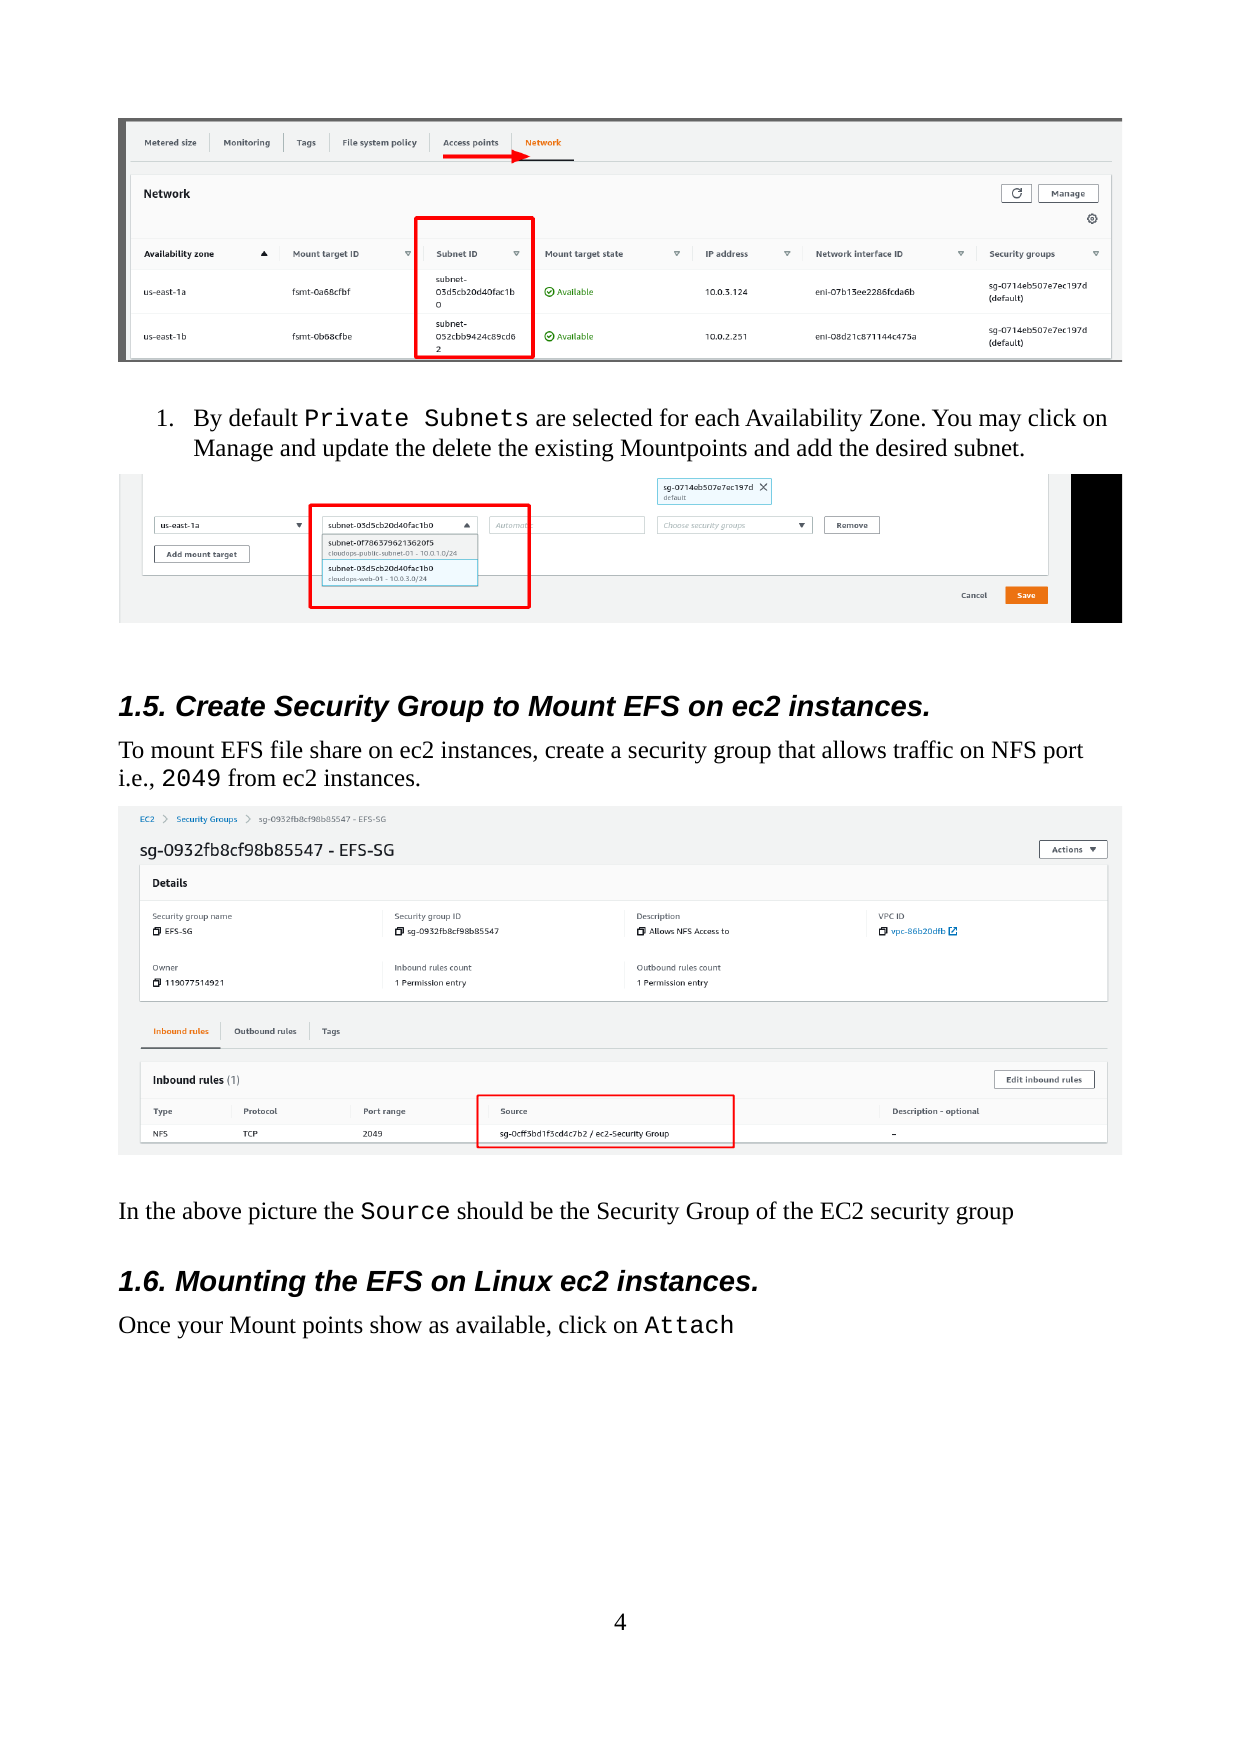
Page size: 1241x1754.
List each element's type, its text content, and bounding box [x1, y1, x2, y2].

subtitle Create Security Group to Mount EFS on ec2 instances. [118, 689, 1122, 722]
text In the above picture the Source should be the Security Group of the EC2 security group [118, 1196, 1122, 1227]
text To mount EFS file share on ec2 instances, create a security group that allows traffic on NFS port i.e., 2049 from ec2 instances. [118, 735, 1122, 794]
list By default Private Subnets are selected for each Availability Zone. You may click on Manage and update the delete the existing Mountpoints and add the desired subnet. [156, 403, 1122, 462]
subtitle Mounting the EFS on Linux ec2 instances. [118, 1264, 1122, 1298]
text Once your Mount points show as available, click on Attach [118, 1310, 1122, 1341]
